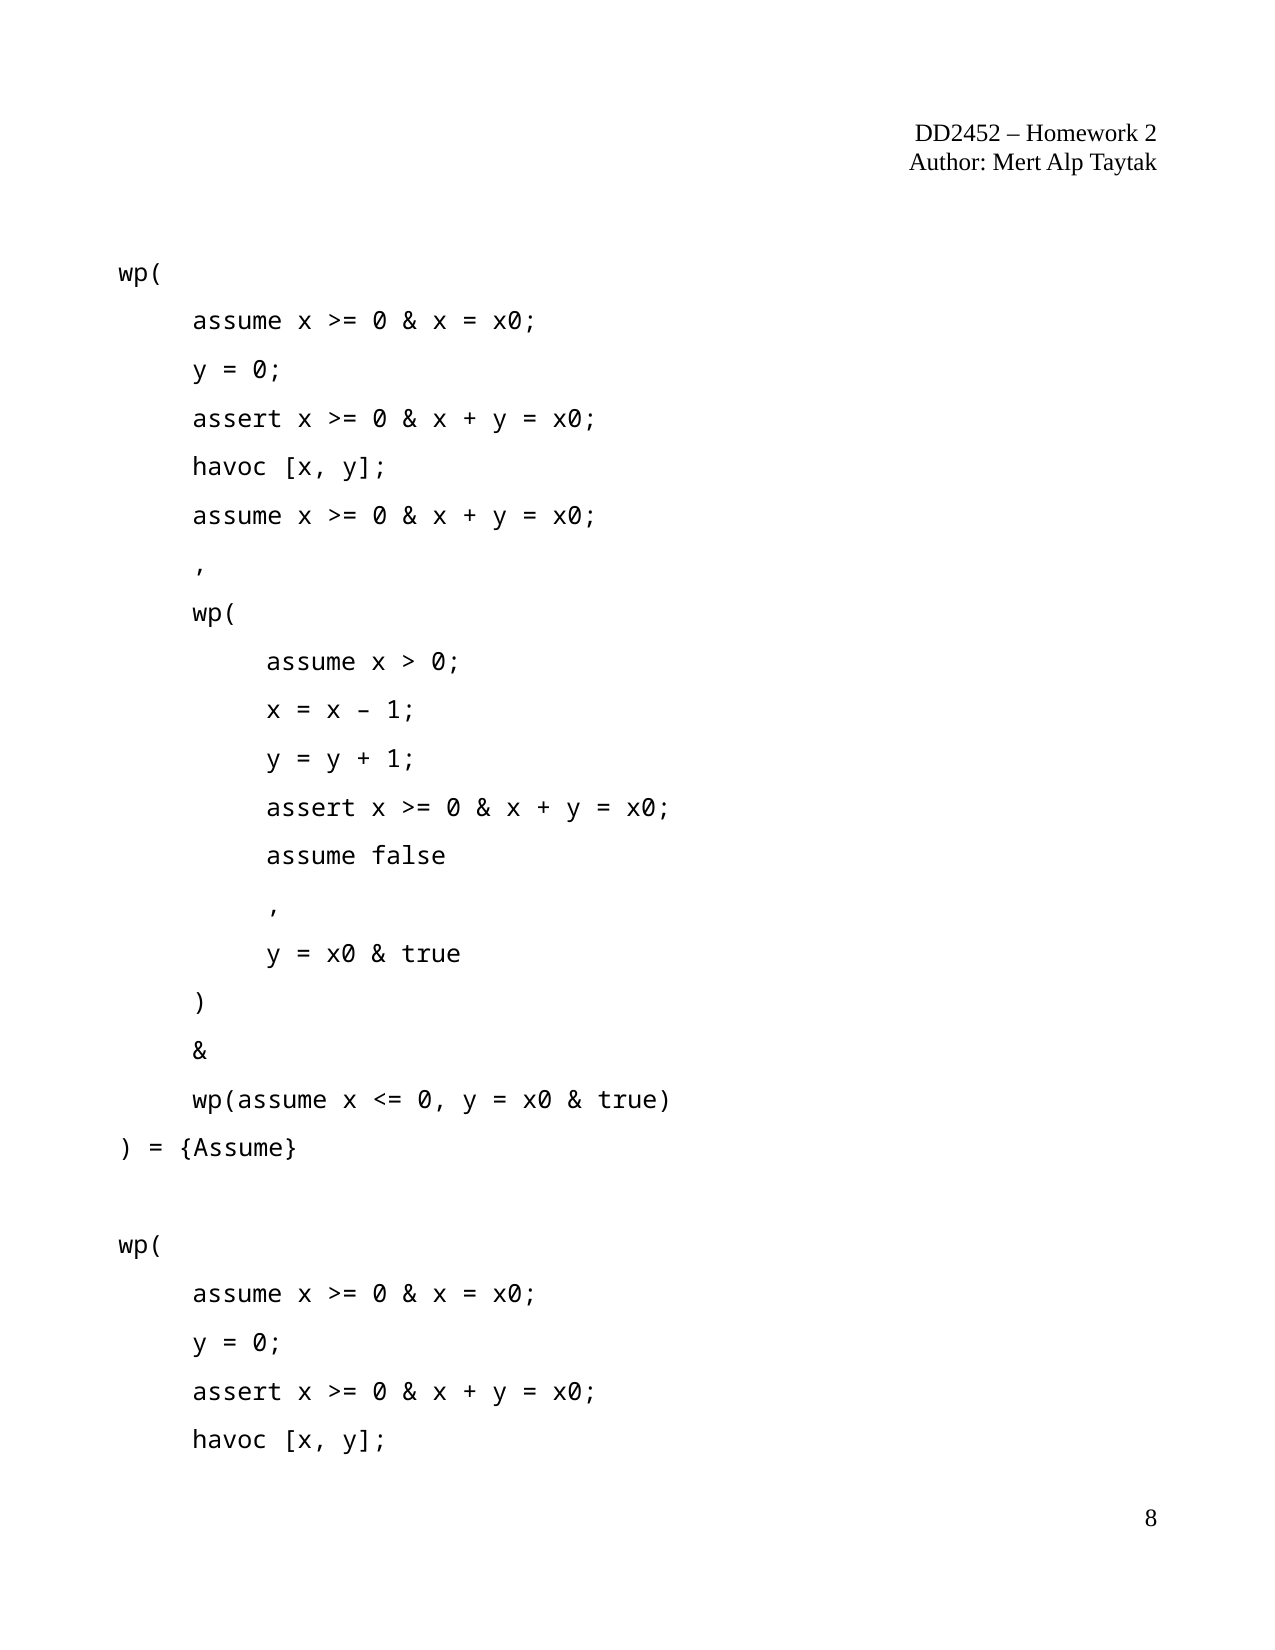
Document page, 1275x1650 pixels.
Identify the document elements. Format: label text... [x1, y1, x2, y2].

text assume false [118, 838, 1157, 872]
text assume x > 0; [118, 643, 1157, 677]
text x = x – 1; [118, 692, 1157, 726]
text assume x >= 0 & x = x0; [118, 303, 1157, 337]
text wp(assume x <= 0, y = x0 & true) [118, 1081, 1157, 1115]
text ) [118, 984, 1157, 1018]
text , [118, 887, 1157, 921]
text & [118, 1033, 1157, 1067]
text assume x >= 0 & x = x0; [118, 1276, 1157, 1310]
text wp( [118, 595, 1157, 629]
text y = y + 1; [118, 741, 1157, 775]
text ) = {Assume} [118, 1130, 1157, 1164]
text assert x >= 0 & x + y = x0; [118, 1373, 1157, 1407]
text , [118, 546, 1157, 580]
text assume x >= 0 & x + y = x0; [118, 497, 1157, 532]
text y = x0 & true [118, 935, 1157, 969]
text assert x >= 0 & x + y = x0; [118, 400, 1157, 434]
text y = 0; [118, 1324, 1157, 1358]
text y = 0; [118, 352, 1157, 386]
text wp( [118, 254, 1157, 288]
text assert x >= 0 & x + y = x0; [118, 789, 1157, 823]
text wp( [118, 1227, 1157, 1261]
text havoc [x, y]; [118, 1422, 1157, 1456]
text havoc [x, y]; [118, 449, 1157, 483]
